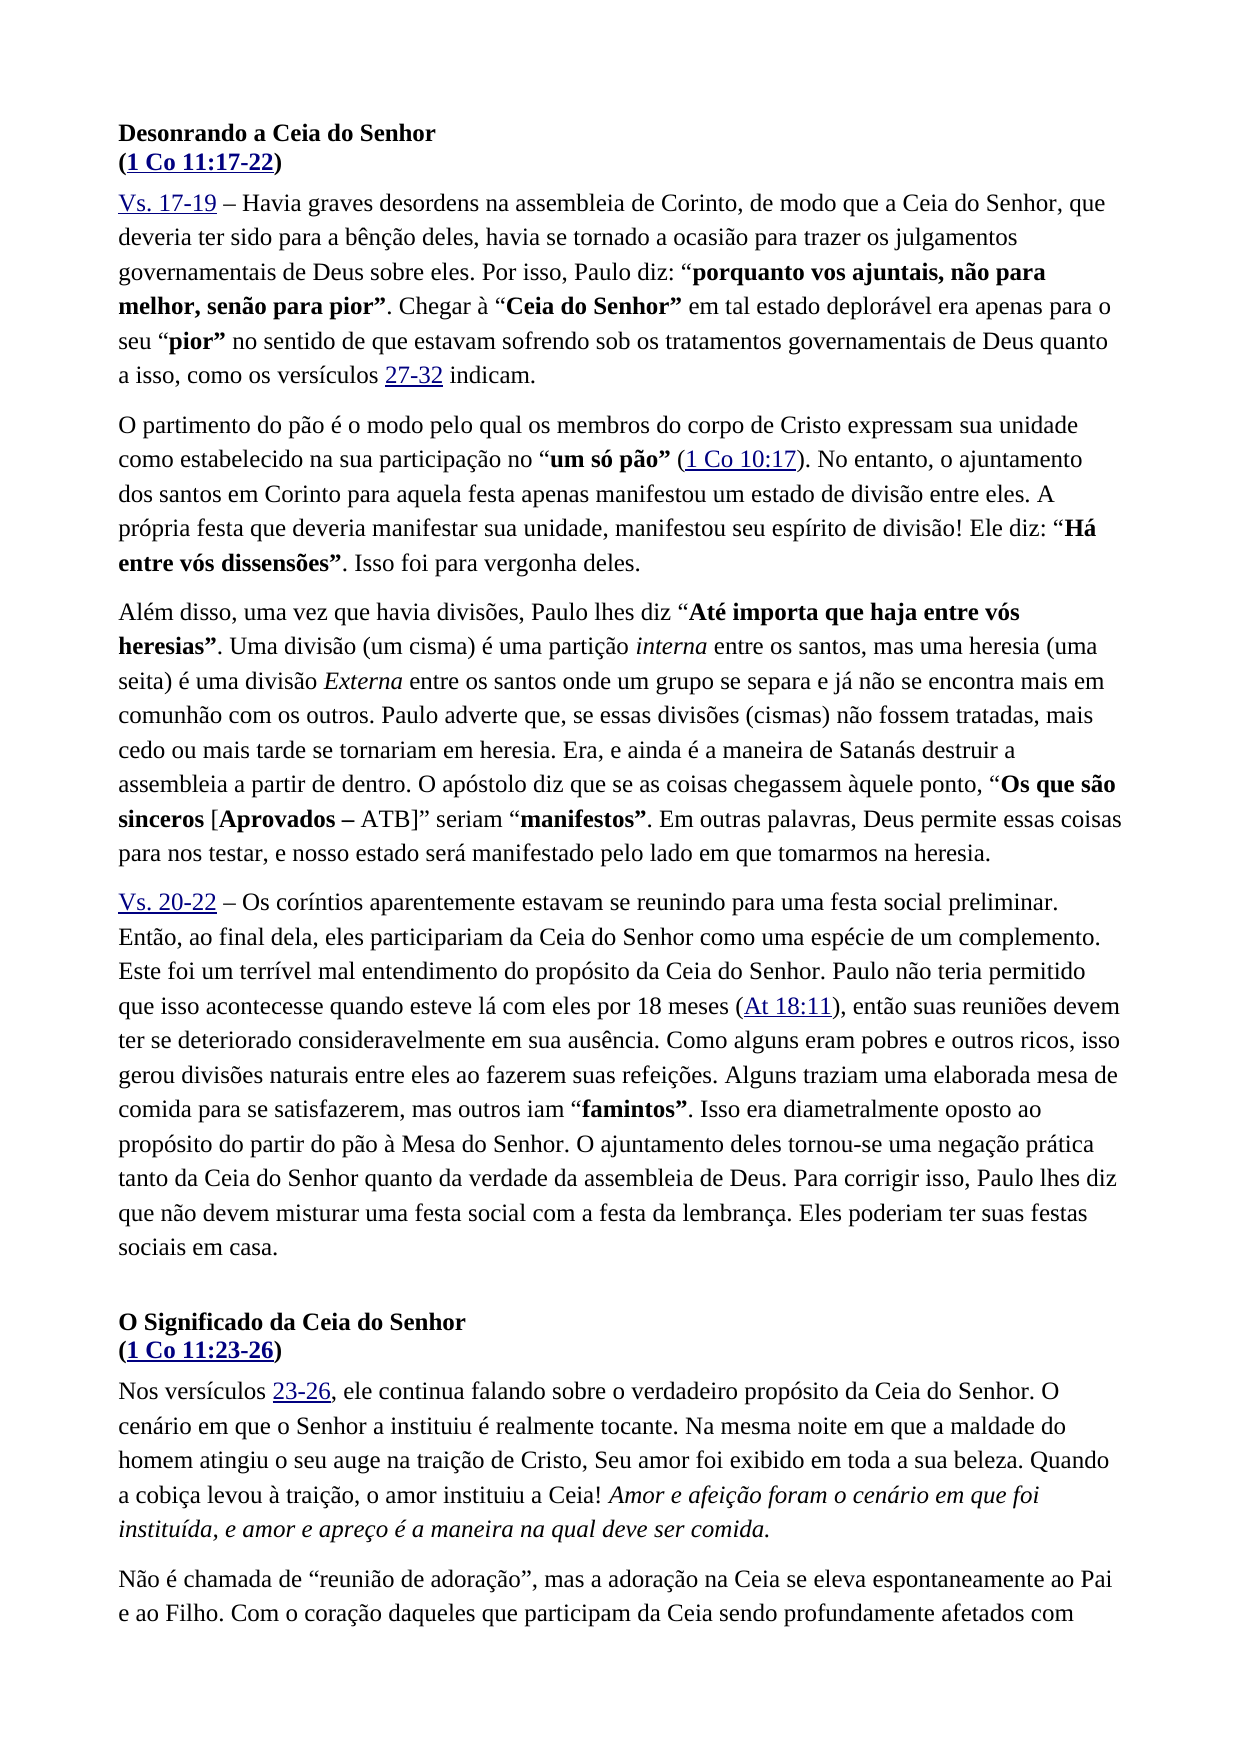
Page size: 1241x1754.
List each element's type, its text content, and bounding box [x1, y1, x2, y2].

text Nos versículos 23-26, ele continua falando sobre o verdadeiro propósito da Ceia do Senhor. O cenário em que o Senhor a instituiu é realmente tocante. Na mesma noite em que a maldade do homem atingiu o seu auge na traição de Cristo, Seu amor foi exibido em toda a sua beleza. Quando a cobiça levou à traição, o amor instituiu a Ceia! Amor e afeição foram o cenário em que foi instituída, e amor e apreço é a maneira na qual deve ser comida. [118, 1376, 1122, 1543]
text Vs. 17-19 – Havia graves desordens na assembleia de Corinto, de modo que a Ceia do Senhor, que deveria ter sido para a bênção deles, havia se tornado a ocasião para trazer os julgamentos governamentais de Deus sobre eles. Por isso, Paulo diz: “porquanto vos ajuntais, não para melhor, senão para pior”. Chegar à “Ceia do Senhor” em tal estado deplorável era apenas para o seu “pior” no sentido de que estavam sofrendo sob os tratamentos governamentais de Deus quanto a isso, como os versículos 27-32 indicam. [118, 188, 1122, 389]
text Não é chamada de “reunião de adoração”, mas a adoração na Ceia se eleva espontaneamente ao Pai e ao Filho. Com o coração daqueles que participam da Ceia sendo profundamente afetados com [118, 1564, 1122, 1627]
subtitle O Significado da Ceia do Senhor (1 Co 11:23-26) [118, 1307, 1122, 1364]
text Além disso, uma vez que havia divisões, Paulo lhes diz “Até importa que haja entre vós heresias”. Uma divisão (um cisma) é uma partição interna entre os santos, mas uma heresia (uma seita) é uma divisão Externa entre os santos onde um grupo se separa e já não se encontra mais em comunhão com os outros. Paulo adverte que, se essas divisões (cismas) não fossem tratadas, mais cedo ou mais tarde se tornariam em heresia. Era, e ainda é a maneira de Satanás destruir a assembleia a partir de dentro. O apóstolo diz que se as coisas chegassem àquele ponto, “Os que são sinceros [Aprovados – ATB]” seriam “manifestos”. Em outras palavras, Deus permite essas coisas para nos testar, e nosso estado será manifestado pelo lado em que tomarmos na heresia. [118, 597, 1122, 867]
subtitle Desonrando a Ceia do Senhor (1 Co 11:17-22) [118, 118, 1122, 176]
text Vs. 20-22 – Os coríntios aparentemente estavam se reunindo para uma festa social preliminar. Então, ao final dela, eles participariam da Ceia do Senhor como uma espécie de um complemento. Este foi um terrível mal entendimento do propósito da Ceia do Senhor. Paulo não teria permitido que isso acontecesse quando esteve lá com eles por 18 meses (At 18:11), então suas reuniões devem ter se deteriorado consideravelmente em sua ausência. Como alguns eram pobres e outros ricos, isso gerou divisões naturais entre eles ao fazerem suas refeições. Alguns traziam uma elaborada mesa de comida para se satisfazerem, mas outros iam “famintos”. Isso era diametralmente oposto ao propósito do partir do pão à Mesa do Senhor. O ajuntamento deles tornou-se uma negação prática tanto da Ceia do Senhor quanto da verdade da assembleia de Deus. Para corrigir isso, Paulo lhes diz que não devem misturar uma festa social com a festa da lembrança. Eles poderiam ter suas festas sociais em casa. [118, 887, 1122, 1261]
text O partimento do pão é o modo pelo qual os membros do corpo de Cristo expressam sua unidade como estabelecido na sua participação no “um só pão” (1 Co 10:17). No entanto, o ajuntamento dos santos em Corinto para aquela festa apenas manifestou um estado de divisão entre eles. A própria festa que deveria manifestar sua unidade, manifestou seu espírito de divisão! Ele diz: “Há entre vós dissensões”. Isso foi para vergonha deles. [118, 410, 1122, 576]
